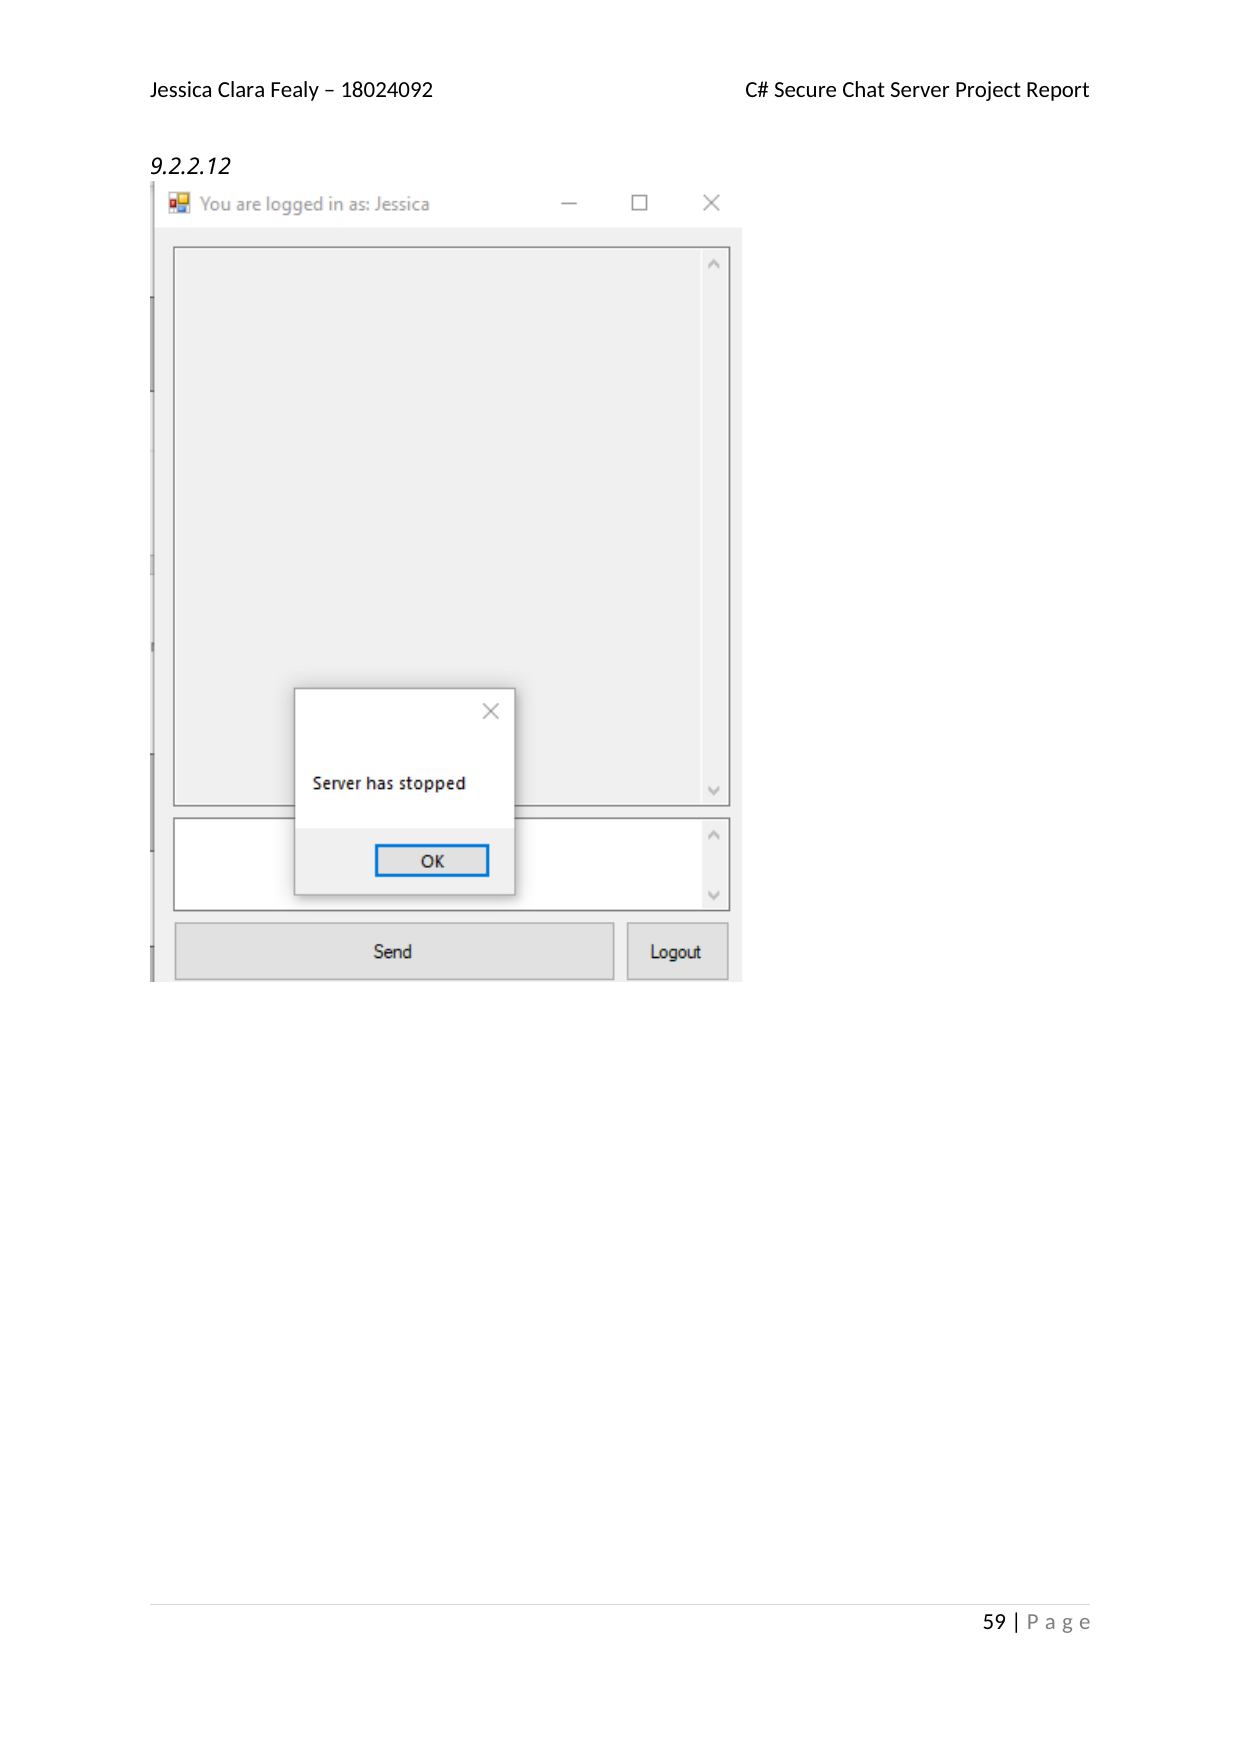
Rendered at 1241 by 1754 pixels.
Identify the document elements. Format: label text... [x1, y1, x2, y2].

subtitle 9.2.2.12 [150, 150, 1090, 181]
